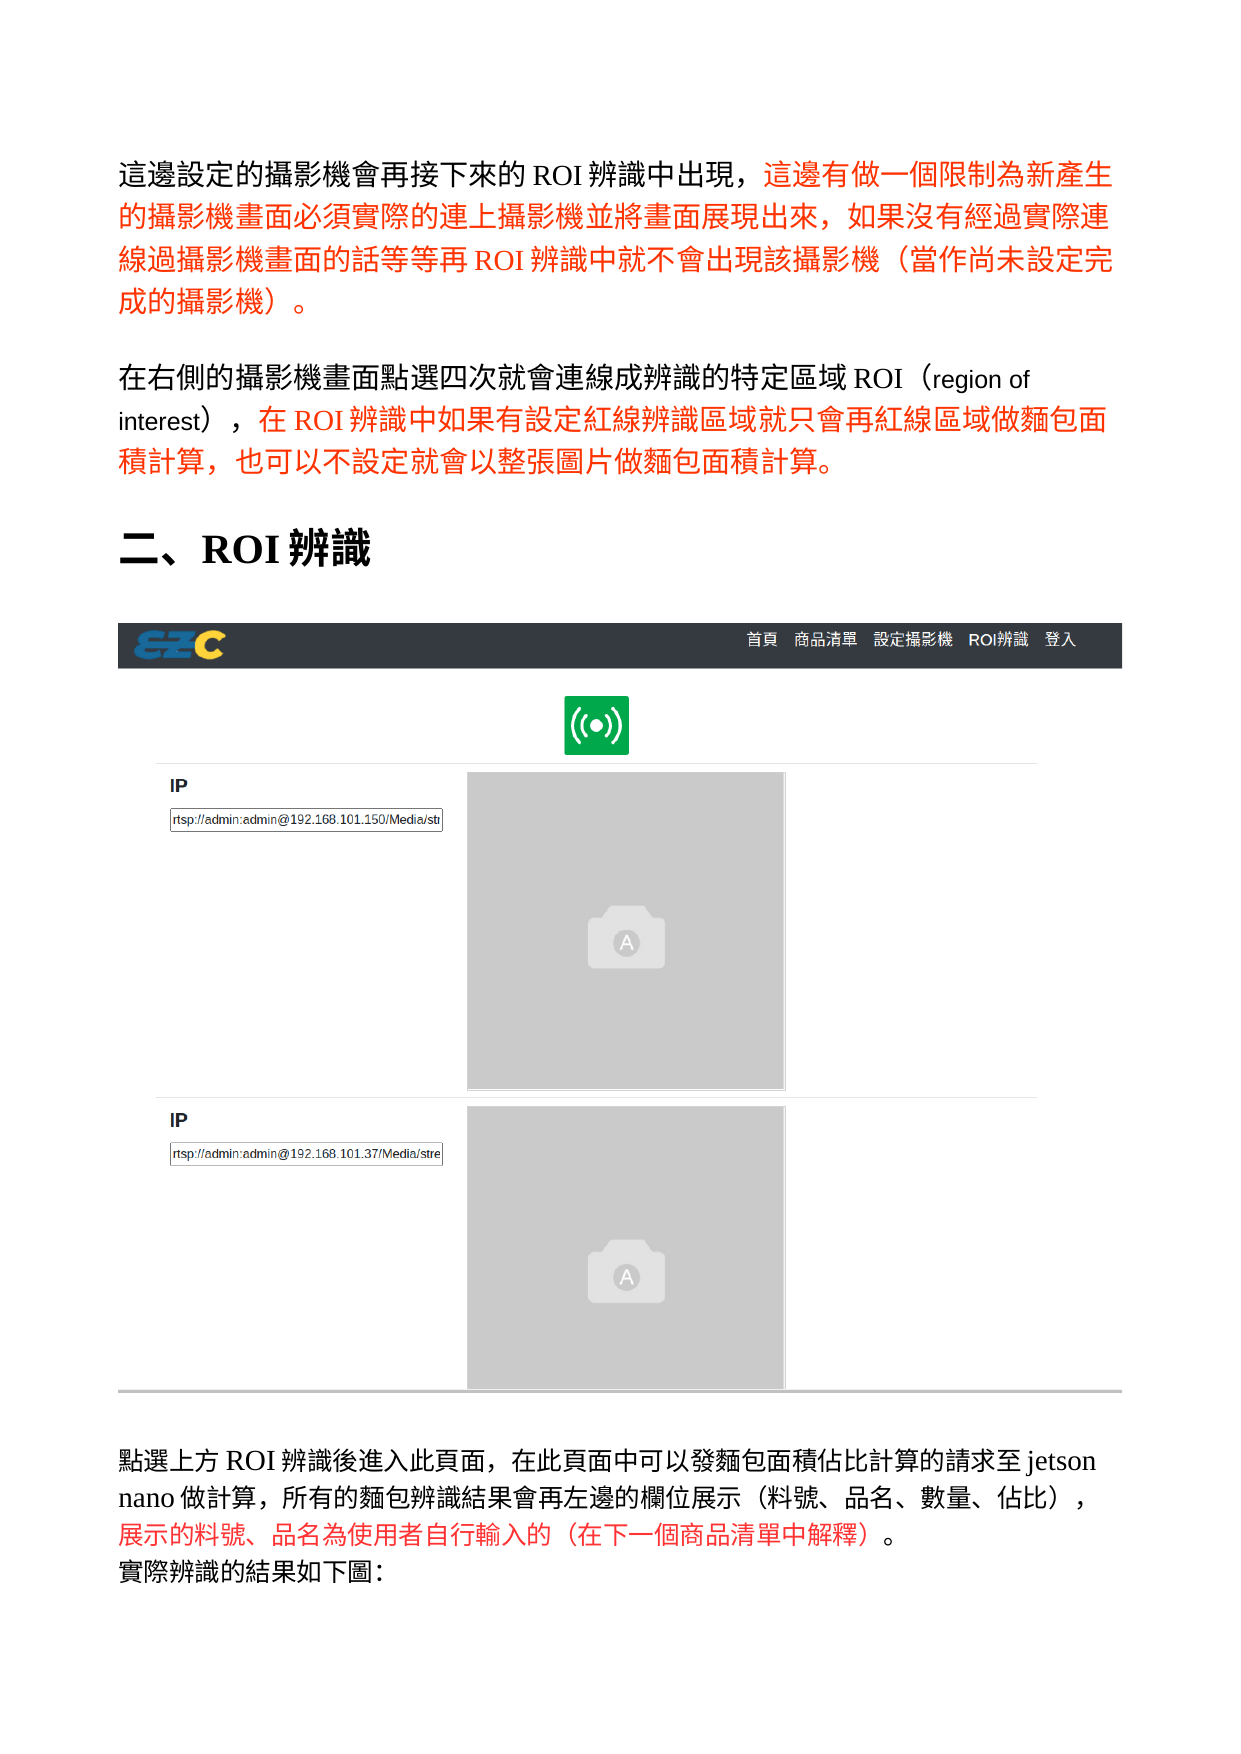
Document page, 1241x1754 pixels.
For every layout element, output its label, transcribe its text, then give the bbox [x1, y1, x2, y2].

text 在右側的攝影機畫面點選四次就會連線成辨識的特定區域ROI（region of interest），在ROI辨識中如果有設定紅線辨識區域就只會再紅線區域做麵包面積計算，也可以不設定就會以整張圖片做麵包面積計算。 [118, 354, 1122, 481]
text 點選上方ROI辨識後進入此頁面，在此頁面中可以發麵包面積佔比計算的請求至jetson nano做計算，所有的麵包辨識結果會再左邊的欄位展示（料號、品名、數量、佔比），展示的料號、品名為使用者自行輸入的（在下一個商品清單中解釋）。 [118, 1441, 1122, 1552]
text 實際辨識的結果如下圖： [118, 1552, 1122, 1589]
text 這邊設定的攝影機會再接下來的ROI辨識中出現，這邊有做一個限制為新產生的攝影機畫面必須實際的連上攝影機並將畫面展現出來，如果沒有經過實際連線過攝影機畫面的話等等再ROI辨識中就不會出現該攝影機（當作尚未設定完成的攝影機）。 [118, 152, 1122, 321]
text 二、ROI辨識 [118, 515, 1122, 575]
picture [118, 623, 1123, 1393]
